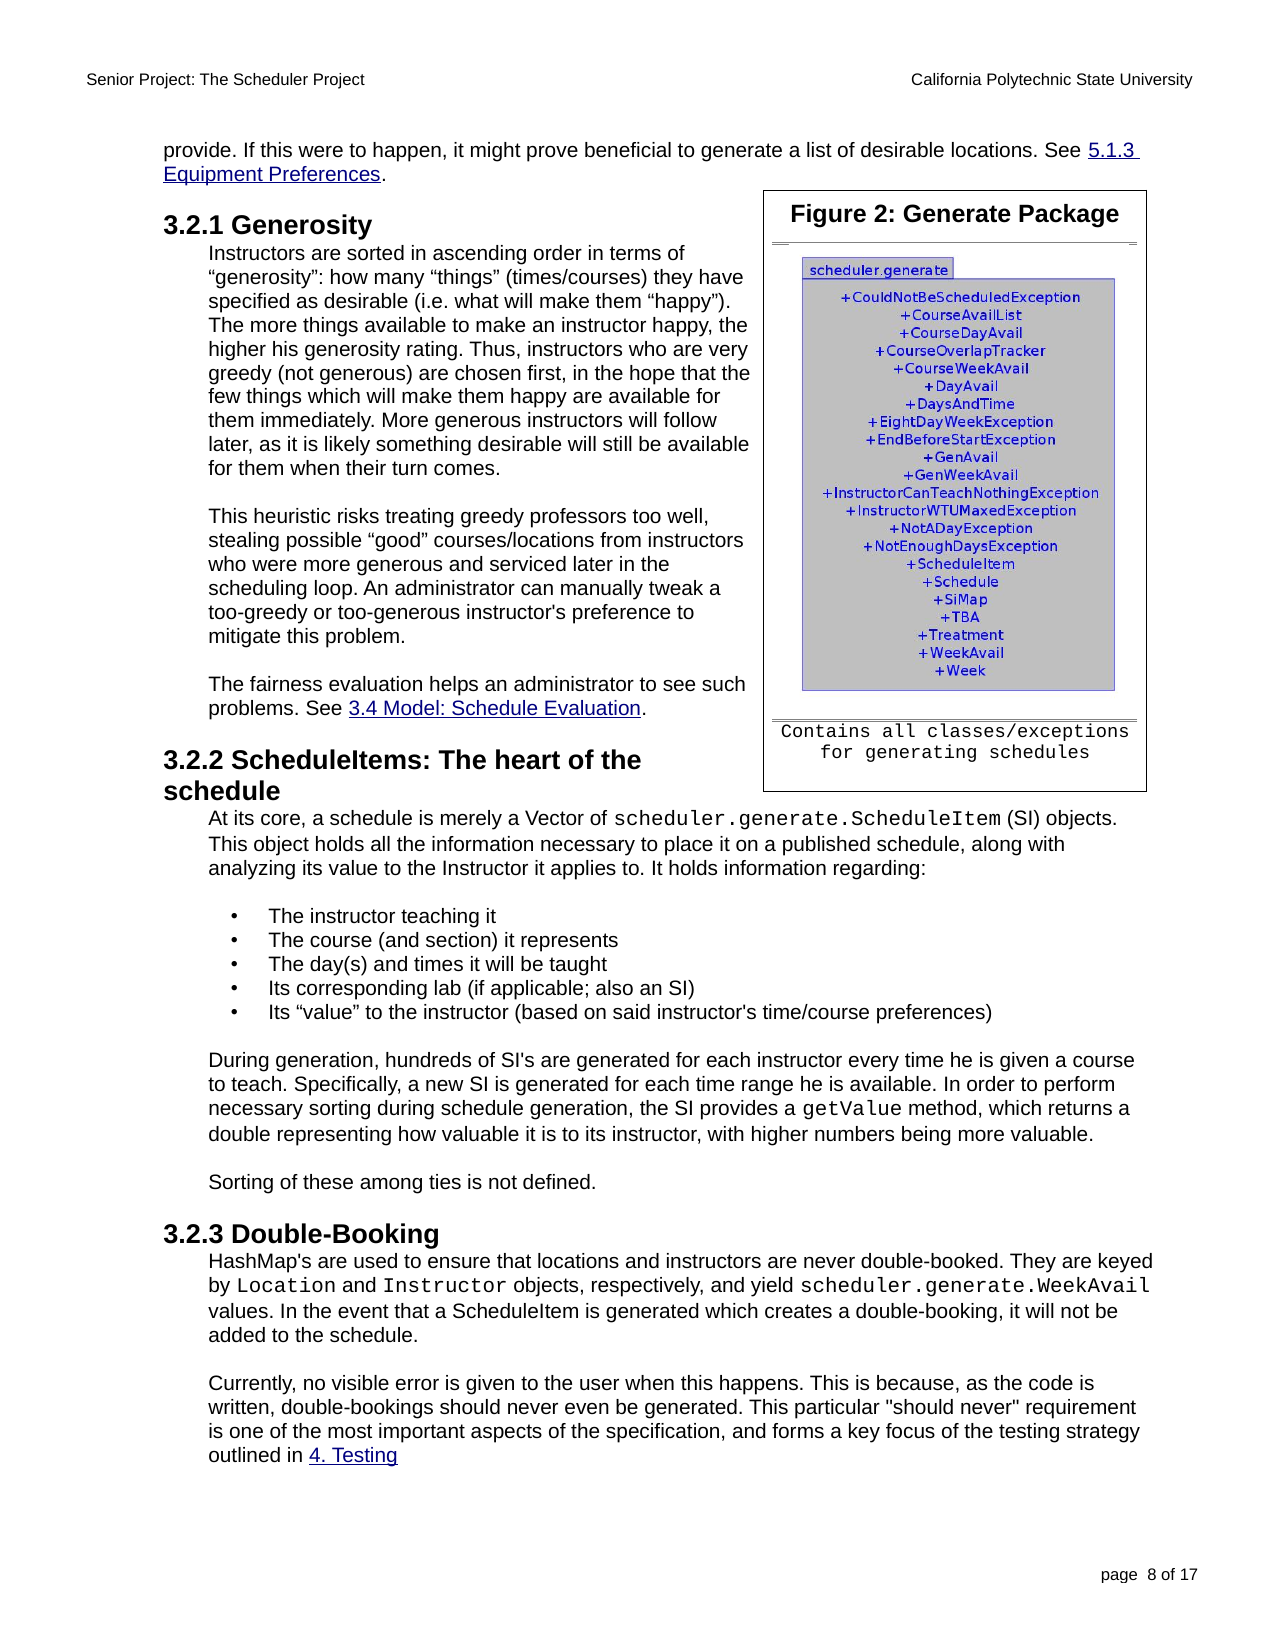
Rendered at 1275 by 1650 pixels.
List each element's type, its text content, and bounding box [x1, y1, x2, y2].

text Figure 2: Generate Package [772, 199, 1137, 227]
text provide. If this were to happen, it might prove beneficial to generate a list of desirable locations. See 5.1.3 Equipment Preferences. [163, 137, 1157, 185]
list The instructor teaching it [231, 904, 1157, 928]
text Currently, no visible error is given to the user when this happens. This is because, as the code is written, double-bookings should never even be generated. This particular "should never" requirement is one of the most important aspects of the specification, and forms a key focus of the testing strategy outlined in 4. Testing [208, 1371, 1157, 1467]
subtitle 3.2.3 Double-Booking [163, 1218, 1157, 1249]
list Its “value” to the instructor (based on said instructor's time/course preferences) [231, 1000, 1157, 1024]
text At its core, a schedule is merely a Vector of scheduler.generate.ScheduleItem (SI) objects. This object holds all the information necessary to place it on a published schedule, along with analyzing its value to the Instructor it applies to. It holds information regarding: [208, 806, 1157, 880]
subtitle 3.2.1 Generosity [163, 209, 763, 241]
subtitle 3.2.2 ScheduleItems: The heart of the schedule [163, 744, 1157, 806]
text HashMap's are used to ensure that locations and instructors are never double-booked. They are keyed by Location and Instructor objects, respectively, and yield scheduler.generate.WeekAvail values. In the event that a ScheduleItem is generated which creates a double-booking, it will not be added to the schedule. [208, 1249, 1157, 1347]
list Its corresponding lab (if applicable; also an SI) [231, 976, 1157, 1000]
text This heuristic risks treating greedy professors too well, stealing possible “good” courses/locations from instructors who were more generous and serviced later in the scheduling loop. An administrator can manually tweak a too-greedy or too-generous instructor's preference to mitigate this problem. [208, 504, 763, 648]
text Contains all classes/exceptions for generating schedules [772, 722, 1137, 764]
text Instructors are sorted in ascending order in terms of “generosity”: how many “things” (times/courses) they have specified as desirable (i.e. what will make them “happy”). The more things available to make an instructor happy, the higher his generosity rating. Thus, instructors who are very greedy (not generous) are chosen first, in the hope that the few things which will make them happy are available for them immediately. More generous instructors will follow later, as it is likely something desirable will still be available for them when their turn comes. [208, 241, 763, 480]
list The course (and section) it represents [231, 928, 1157, 952]
text During generation, hundreds of SI's are generated for each instructor every time he is given a course to teach. Specifically, a new SI is generated for each time range he is available. In order to perform necessary sorting during schedule generation, the SI provides a getValue method, which returns a double representing how valuable it is to its instructor, with higher numbers being more valuable. [208, 1048, 1157, 1146]
text Sorting of these among ties is not defined. [208, 1170, 1157, 1194]
picture [788, 244, 1129, 705]
list The day(s) and times it will be taught [231, 952, 1157, 976]
text The fairness evaluation helps an administrator to see such problems. See 3.4 Model: Schedule Evaluation. [208, 672, 763, 720]
subtitle [1147, 209, 1157, 241]
